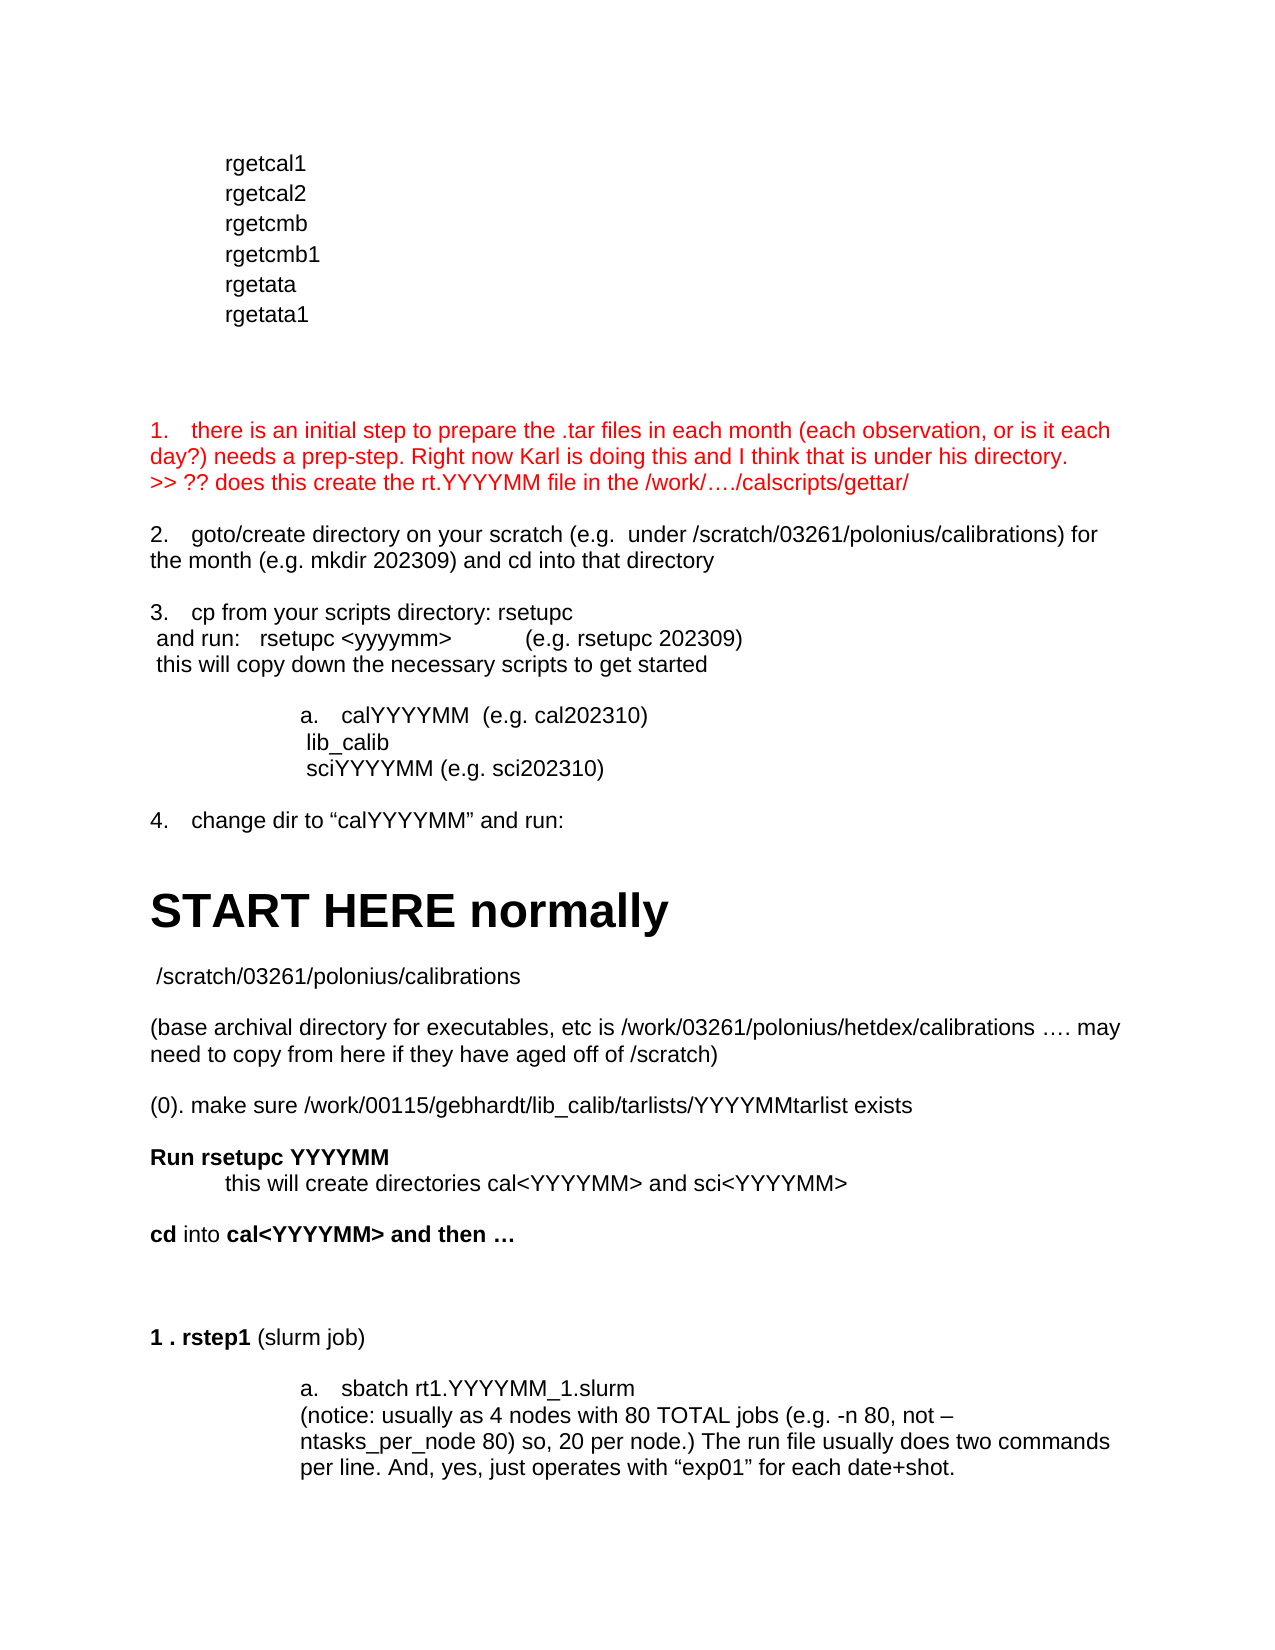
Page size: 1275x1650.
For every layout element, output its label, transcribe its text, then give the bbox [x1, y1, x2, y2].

subtitle START HERE normally [150, 883, 1125, 938]
text 3. cp from your scripts directory: rsetupc and run: rsetupc <yyyymm> (e.g. rsetupc 202309) this will copy down the necessary scripts to get started [150, 598, 1125, 677]
text rgetcmb1 [150, 241, 1125, 267]
text a. calYYYYMM (e.g. cal202310) lib_calib sciYYYYMM (e.g. sci202310) [300, 702, 1125, 782]
text a. sbatch rt1.YYYYMM_1.slurm (notice: usually as 4 nodes with 80 TOTAL jobs (e.g. -n 80, not –ntasks_per_node 80) so, 20 per node.) The run file usually does two commands per line. And, yes, just operates with “exp01” for each date+shot. [300, 1375, 1125, 1481]
text 4. change dir to “calYYYYMM” and run: [150, 807, 1125, 833]
text 1 . rstep1 (slurm job) [150, 1324, 1125, 1350]
text rgetata [150, 271, 1125, 297]
text 2. goto/create directory on your scratch (e.g. under /scratch/03261/polonius/calibrations) for the month (e.g. mkdir 202309) and cd into that directory [150, 521, 1125, 573]
text rgetcmb [150, 210, 1125, 237]
text Run rsetupc YYYYMM this will create directories cal<YYYYMM> and sci<YYYYMM> [150, 1143, 1125, 1196]
text (0). make sure /work/00115/gebhardt/lib_calib/tarlists/YYYYMMtarlist exists [150, 1092, 1125, 1118]
text /scratch/03261/polonius/calibrations [150, 963, 1125, 989]
text 1. there is an initial step to prepare the .tar files in each month (each observation, or is it each day?) needs a prep-step. Right now Karl is doing this and I think that is under his directory. >> ?? does this create the rt.YYYYMM file in the /work/…./calscripts/gettar/ [150, 417, 1125, 496]
text rgetata1 [150, 301, 1125, 327]
text (base archival directory for executables, etc is /work/03261/polonius/hetdex/calibrations …. may need to copy from here if they have aged off of /scratch) [150, 1014, 1125, 1067]
text rgetcal2 [150, 180, 1125, 207]
text cd into cal<YYYYMM> and then … [150, 1221, 1125, 1247]
text rgetcal1 [150, 150, 1125, 176]
